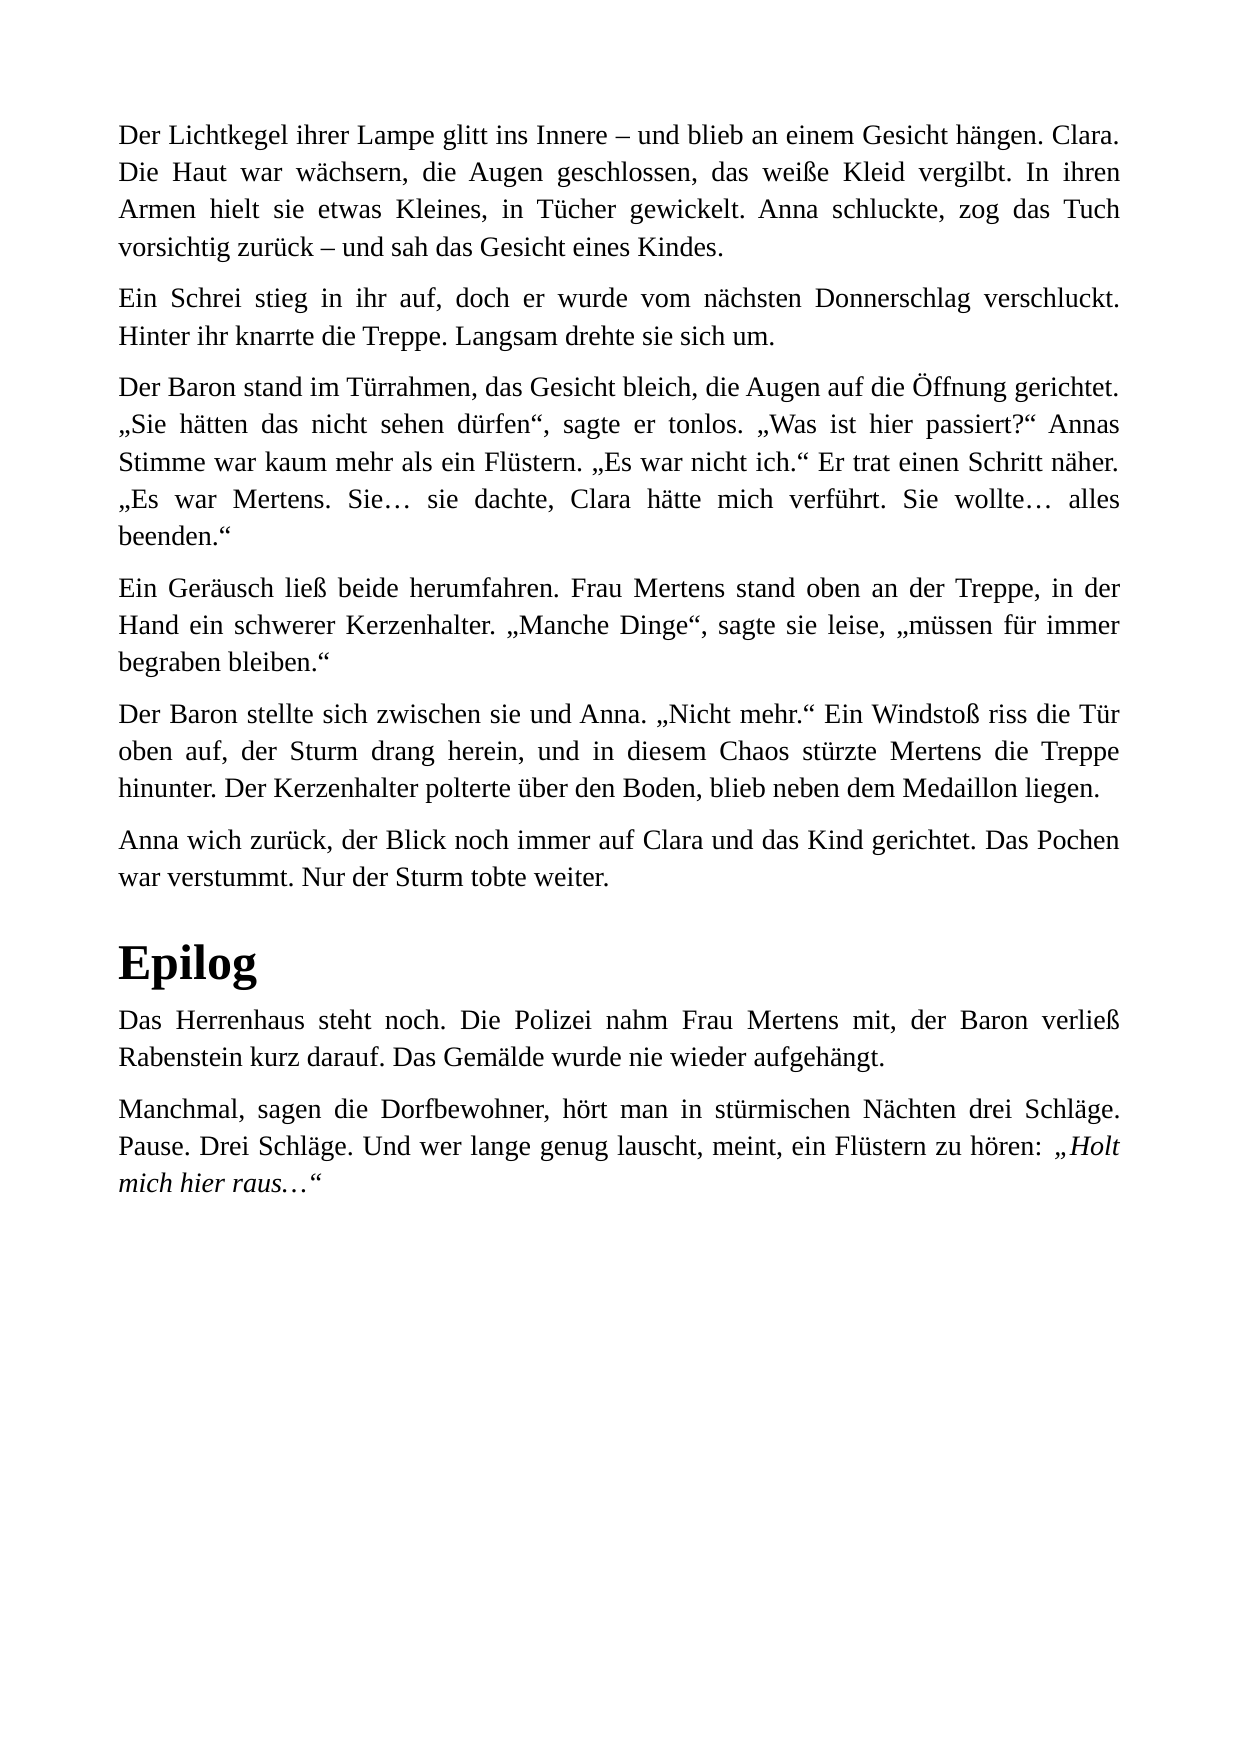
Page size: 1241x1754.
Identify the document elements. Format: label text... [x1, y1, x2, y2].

text Der Baron stand im Türrahmen, das Gesicht bleich, die Augen auf die Öffnung gerichtet. „Sie hätten das nicht sehen dürfen“, sagte er tonlos. „Was ist hier passiert?“ Annas Stimme war kaum mehr als ein Flüstern. „Es war nicht ich.“ Er trat einen Schritt näher. „Es war Mertens. Sie… sie dachte, Clara hätte mich verführt. Sie wollte… alles beenden.“ [118, 370, 1122, 552]
text Anna wich zurück, der Blick noch immer auf Clara und das Kind gerichtet. Das Pochen war verstummt. Nur der Sturm tobte weiter. [118, 823, 1122, 893]
text Der Baron stellte sich zwischen sie und Anna. „Nicht mehr.“ Ein Windstoß riss die Tür oben auf, der Sturm drang herein, und in diesem Chaos stürzte Mertens die Treppe hinunter. Der Kerzenhalter polterte über den Boden, blieb neben dem Medaillon liegen. [118, 697, 1122, 804]
subtitle Epilog [118, 933, 1122, 991]
text Ein Geräusch ließ beide herumfahren. Frau Mertens stand oben an der Treppe, in der Hand ein schwerer Kerzenhalter. „Manche Dinge“, sagte sie leise, „müssen für immer begraben bleiben.“ [118, 571, 1122, 678]
text Das Herrenhaus steht noch. Die Polizei nahm Frau Mertens mit, der Baron verließ Rabenstein kurz darauf. Das Gemälde wurde nie wieder aufgehängt. [118, 1003, 1122, 1073]
text Manchmal, sagen die Dorfbewohner, hört man in stürmischen Nächten drei Schläge. Pause. Drei Schläge. Und wer lange genug lauscht, meint, ein Flüstern zu hören: „Holt mich hier raus…“ [118, 1092, 1122, 1199]
text Der Lichtkegel ihrer Lampe glitt ins Innere – und blieb an einem Gesicht hängen. Clara. Die Haut war wächsern, die Augen geschlossen, das weiße Kleid vergilbt. In ihren Armen hielt sie etwas Kleines, in Tücher gewickelt. Anna schluckte, zog das Tuch vorsichtig zurück – und sah das Gesicht eines Kindes. [118, 118, 1122, 262]
text Ein Schrei stieg in ihr auf, doch er wurde vom nächsten Donnerschlag verschluckt. Hinter ihr knarrte die Treppe. Langsam drehte sie sich um. [118, 281, 1122, 351]
